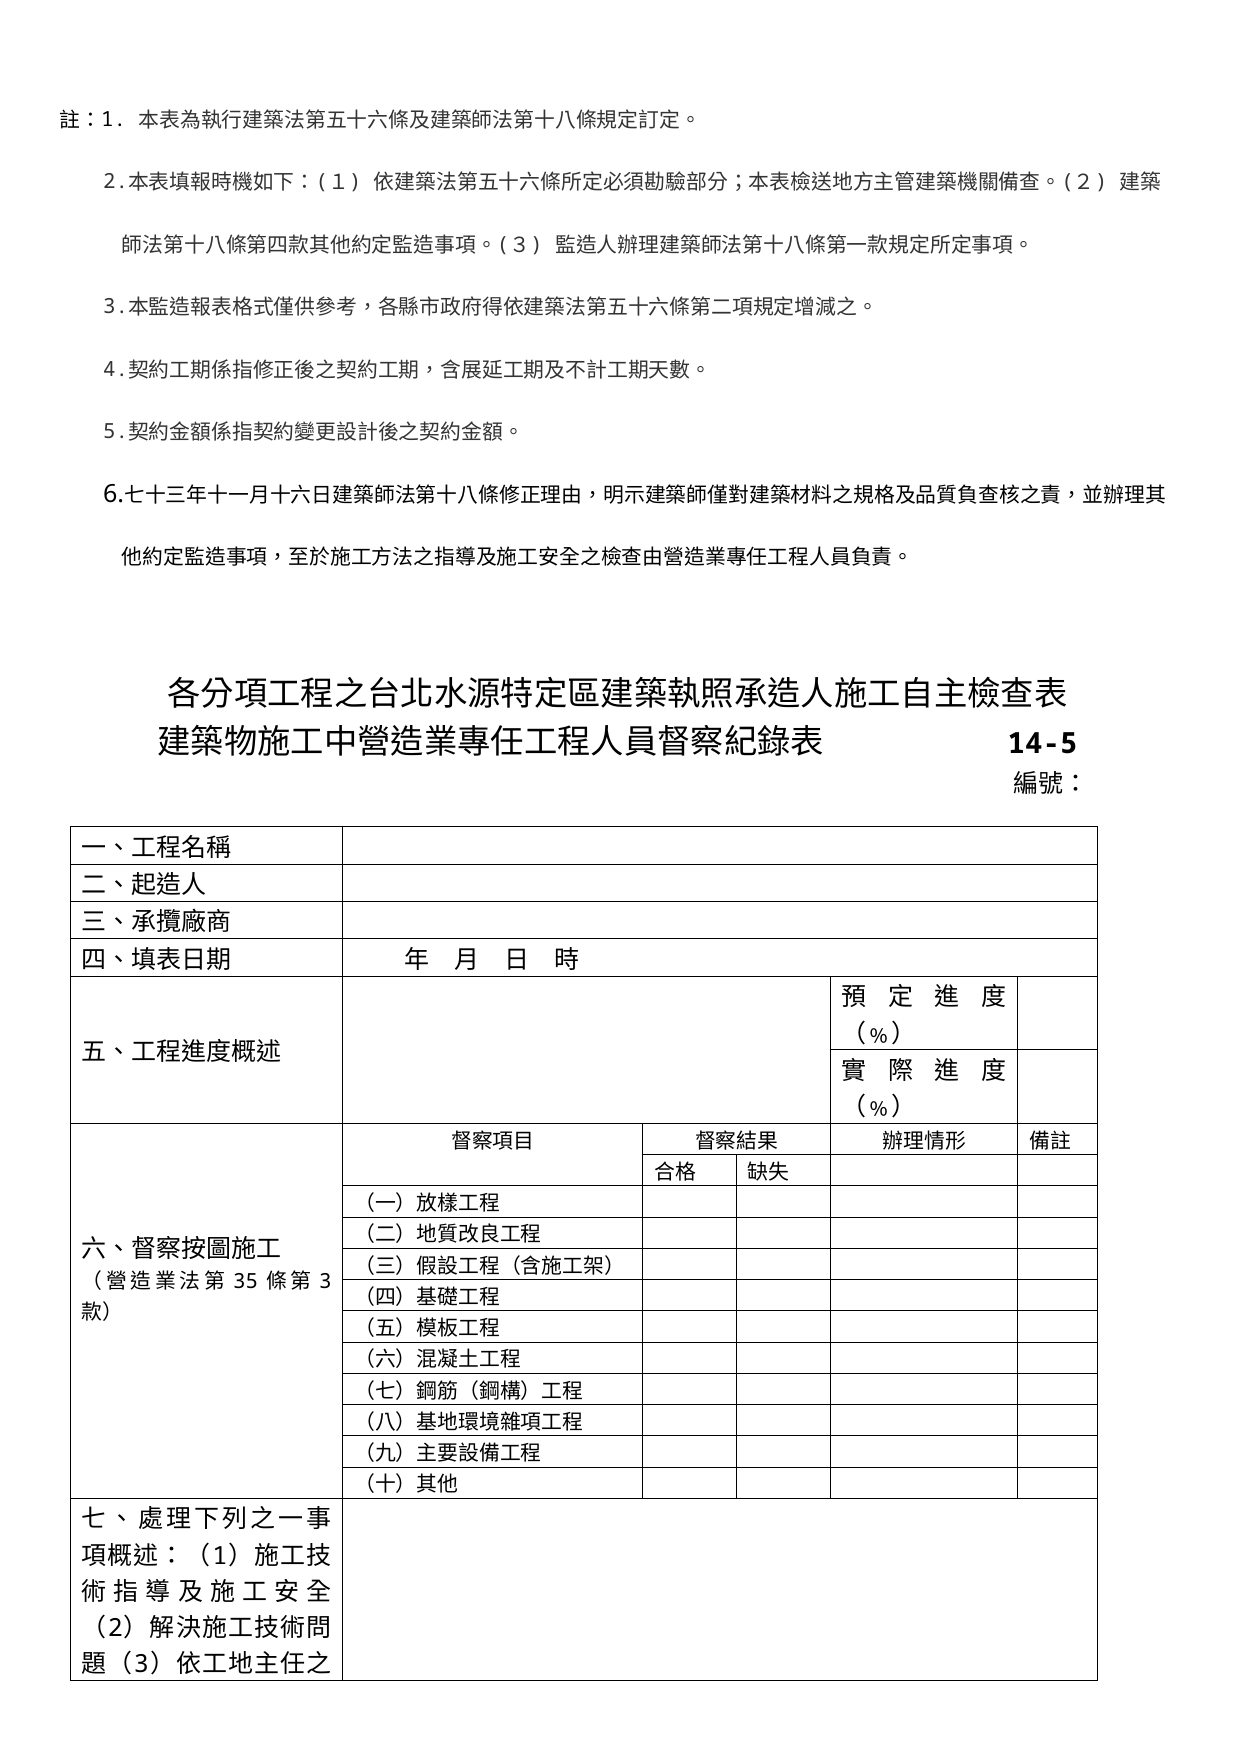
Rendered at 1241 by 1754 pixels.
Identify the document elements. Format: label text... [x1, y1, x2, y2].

table_cell [343, 977, 830, 1123]
table_cell 七、處理下列之一事項概述：（1）施工技術指導及施工安全（2）解決施工技術問題（3）依工地主任之 [71, 1499, 342, 1680]
table_cell [831, 1218, 1017, 1248]
text 建築物施工中營造業專任工程人員督察紀錄表 14-5 [59, 715, 1175, 764]
table_cell [737, 1186, 830, 1217]
table_cell [643, 1249, 736, 1279]
table_cell [1018, 1405, 1097, 1435]
table_cell [737, 1374, 830, 1404]
text 各分項工程之台北水源特定區建築執照承造人施工自主檢查表 [59, 667, 1175, 715]
text 6.七十三年十一月十六日建築師法第十八條修正理由，明示建築師僅對建築材料之規格及品質負查核之責，並辦理其他約定監造事項，至於施工方法之指導及施工安全之檢查由營造業專任工程人員負責。 [103, 451, 1175, 576]
table_cell [737, 1249, 830, 1279]
table_cell [831, 1468, 1017, 1498]
text 註：1. 本表為執行建築法第五十六條及建築師法第十八條規定訂定。 [59, 76, 1175, 139]
table_cell [1018, 1280, 1097, 1310]
table_cell （三）假設工程（含施工架） [343, 1249, 642, 1279]
table_cell [643, 1374, 736, 1404]
table_cell 三、承攬廠商 [71, 902, 342, 938]
text 4.契約工期係指修正後之契約工期，含展延工期及不計工期天數。 [103, 326, 1175, 389]
table_cell [643, 1186, 736, 1217]
table_cell [1018, 1343, 1097, 1373]
table_cell [343, 902, 1097, 938]
table_cell [643, 1280, 736, 1310]
table_cell [831, 1249, 1017, 1279]
table_cell （二）地質改良工程 [343, 1218, 642, 1248]
table_cell [643, 1218, 736, 1248]
table_cell 預定進度（﹪） [831, 977, 1017, 1049]
table_header 一、工程名稱 [71, 827, 342, 863]
table_cell [737, 1218, 830, 1248]
table_cell [1018, 1374, 1097, 1404]
table_cell 五、工程進度概述 [71, 977, 342, 1123]
table_cell [831, 1280, 1017, 1310]
table_cell （五）模板工程 [343, 1311, 642, 1342]
table_cell [737, 1343, 830, 1373]
table_cell 年 月 日 時 [343, 939, 1097, 976]
table_cell [831, 1155, 1017, 1185]
table_cell [1018, 977, 1097, 1049]
table_cell [643, 1343, 736, 1373]
table_cell [643, 1311, 736, 1342]
table_cell （八）基地環境雜項工程 [343, 1405, 642, 1435]
text 編號： [109, 764, 1175, 800]
table_cell [1018, 1155, 1097, 1185]
table_cell 四、填表日期 [71, 939, 342, 976]
table_cell [1018, 1050, 1097, 1123]
table_cell 辦理情形 [831, 1124, 1017, 1154]
text 3.本監造報表格式僅供參考，各縣市政府得依建築法第五十六條第二項規定增減之。 [103, 264, 1175, 326]
table_cell 合格 [643, 1155, 736, 1185]
table_cell [737, 1280, 830, 1310]
table_cell （九）主要設備工程 [343, 1436, 642, 1467]
table_cell [1018, 1218, 1097, 1248]
table_cell 督察結果 [643, 1124, 830, 1154]
table_cell [643, 1468, 736, 1498]
table_cell [1018, 1249, 1097, 1279]
table_cell （七）鋼筋（鋼構）工程 [343, 1374, 642, 1404]
table_cell 實際進度（﹪） [831, 1050, 1017, 1123]
table_cell [643, 1436, 736, 1467]
table_cell [1018, 1311, 1097, 1342]
table_cell [737, 1405, 830, 1435]
table_cell [831, 1343, 1017, 1373]
table_cell 備註 [1018, 1124, 1097, 1154]
table_cell [643, 1405, 736, 1435]
table_cell （四）基礎工程 [343, 1280, 642, 1310]
table_cell [737, 1436, 830, 1467]
table_cell [1018, 1468, 1097, 1498]
table_cell [343, 865, 1097, 901]
table_cell [831, 1186, 1017, 1217]
table_cell （六）混凝土工程 [343, 1343, 642, 1373]
table_cell [1018, 1436, 1097, 1467]
table_cell 二、起造人 [71, 865, 342, 901]
table_cell [737, 1468, 830, 1498]
table_cell [343, 1499, 1097, 1680]
table_cell 缺失 [737, 1155, 830, 1185]
table_cell [1018, 1186, 1097, 1217]
table_cell 六、督察按圖施工 （營造業法第35條第3款） [71, 1124, 342, 1498]
table_cell [831, 1405, 1017, 1435]
table_header [343, 827, 1097, 863]
table_cell [737, 1311, 830, 1342]
table_cell （十）其他 [343, 1468, 642, 1498]
table_cell [831, 1436, 1017, 1467]
text 2.本表填報時機如下：(１) 依建築法第五十六條所定必須勘驗部分；本表檢送地方主管建築機關備查。(２) 建築師法第十八條第四款其他約定監造事項。(３) 監造人辦理建築師法第十八條第一款規定所定事項。 [103, 139, 1175, 264]
table_cell [831, 1311, 1017, 1342]
text 5.契約金額係指契約變更設計後之契約金額。 [103, 389, 1175, 451]
table_cell （一）放樣工程 [343, 1186, 642, 1217]
table_cell 督察項目 [343, 1124, 642, 1185]
table_cell [831, 1374, 1017, 1404]
